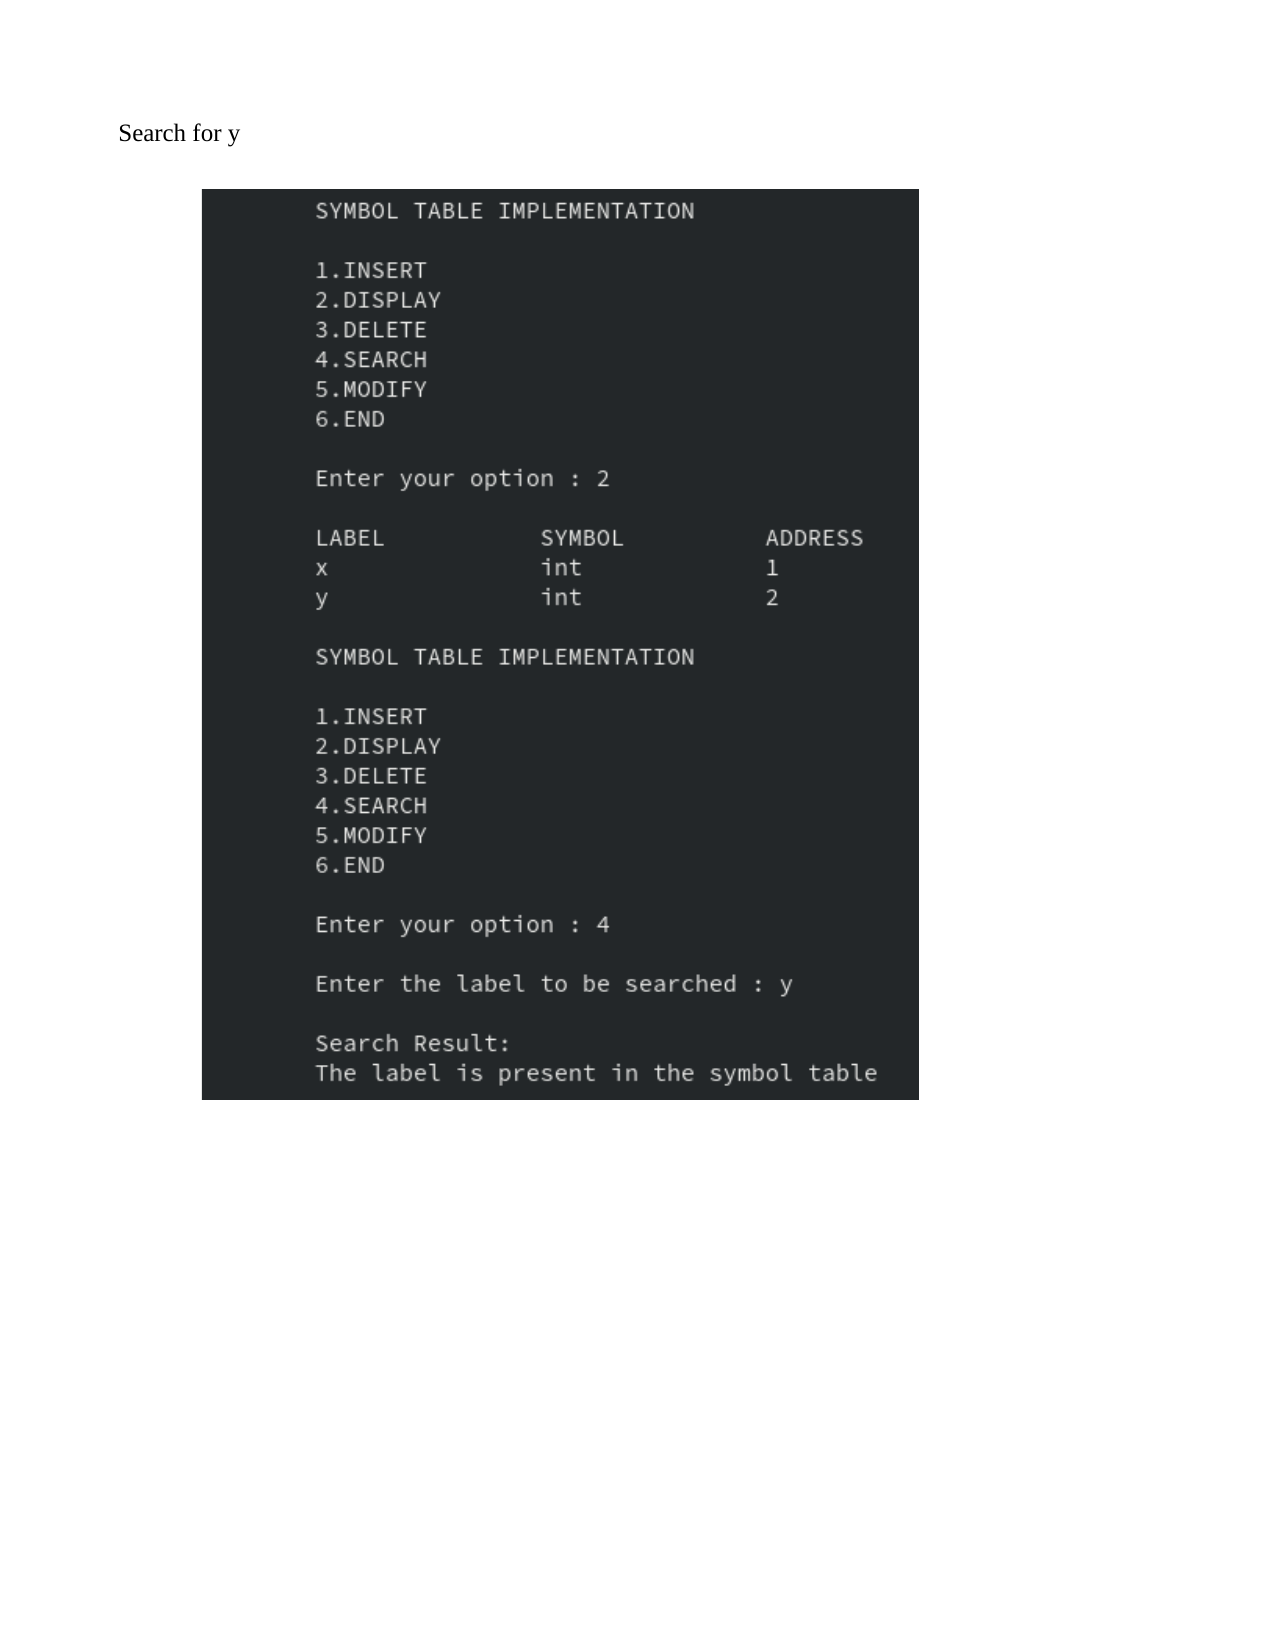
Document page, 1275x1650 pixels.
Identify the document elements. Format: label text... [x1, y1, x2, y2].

text Search for y [118, 118, 1157, 147]
picture [201, 189, 919, 1100]
